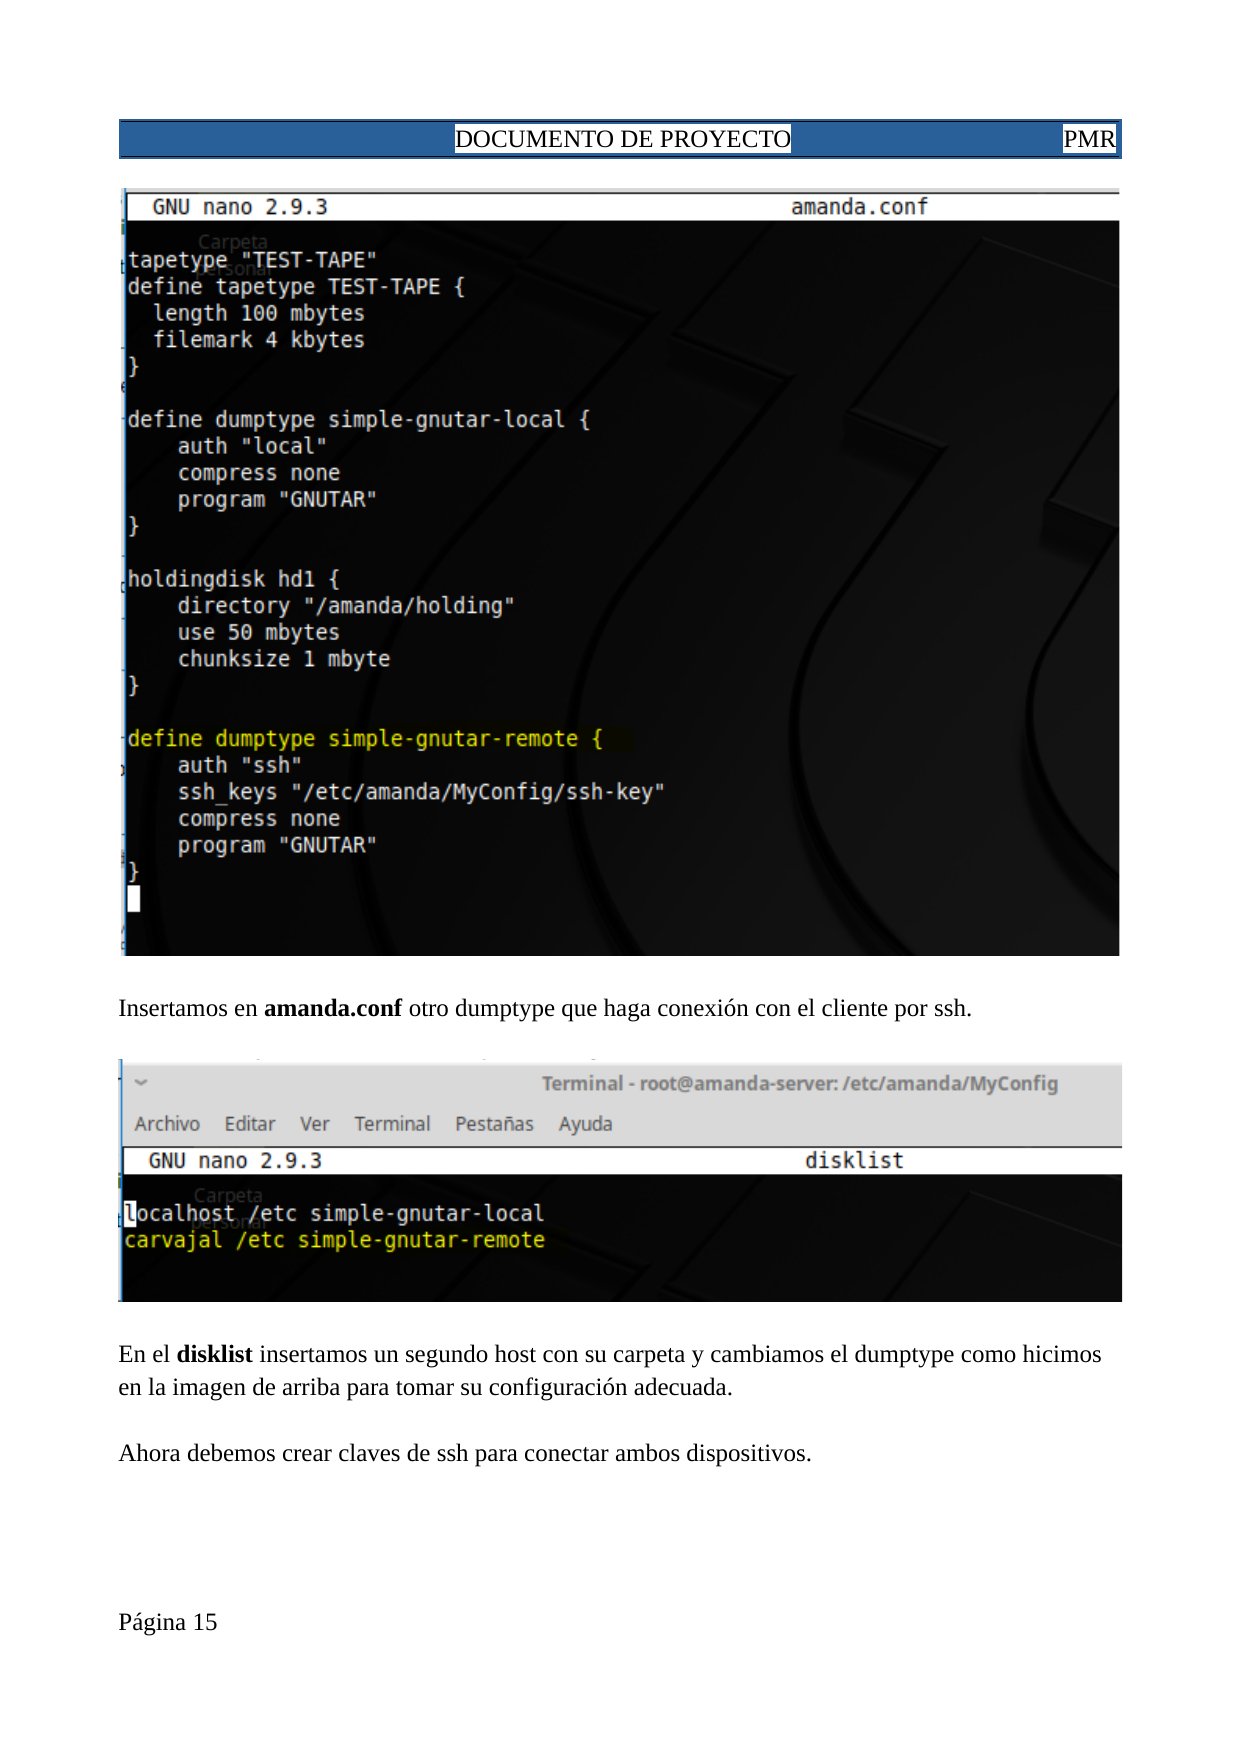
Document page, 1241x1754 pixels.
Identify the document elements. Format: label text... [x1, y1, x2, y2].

picture [118, 1059, 1123, 1302]
text Ahora debemos crear claves de ssh para conectar ambos dispositivos. [118, 1438, 1122, 1467]
text En el disklist insertamos un segundo host con su carpeta y cambiamos el dumptype como hicimos en la imagen de arriba para tomar su configuración adecuada. [118, 1339, 1122, 1401]
text Insertamos en amanda.conf otro dumptype que haga conexión con el cliente por ssh. [118, 993, 1122, 1022]
picture [120, 188, 1120, 956]
